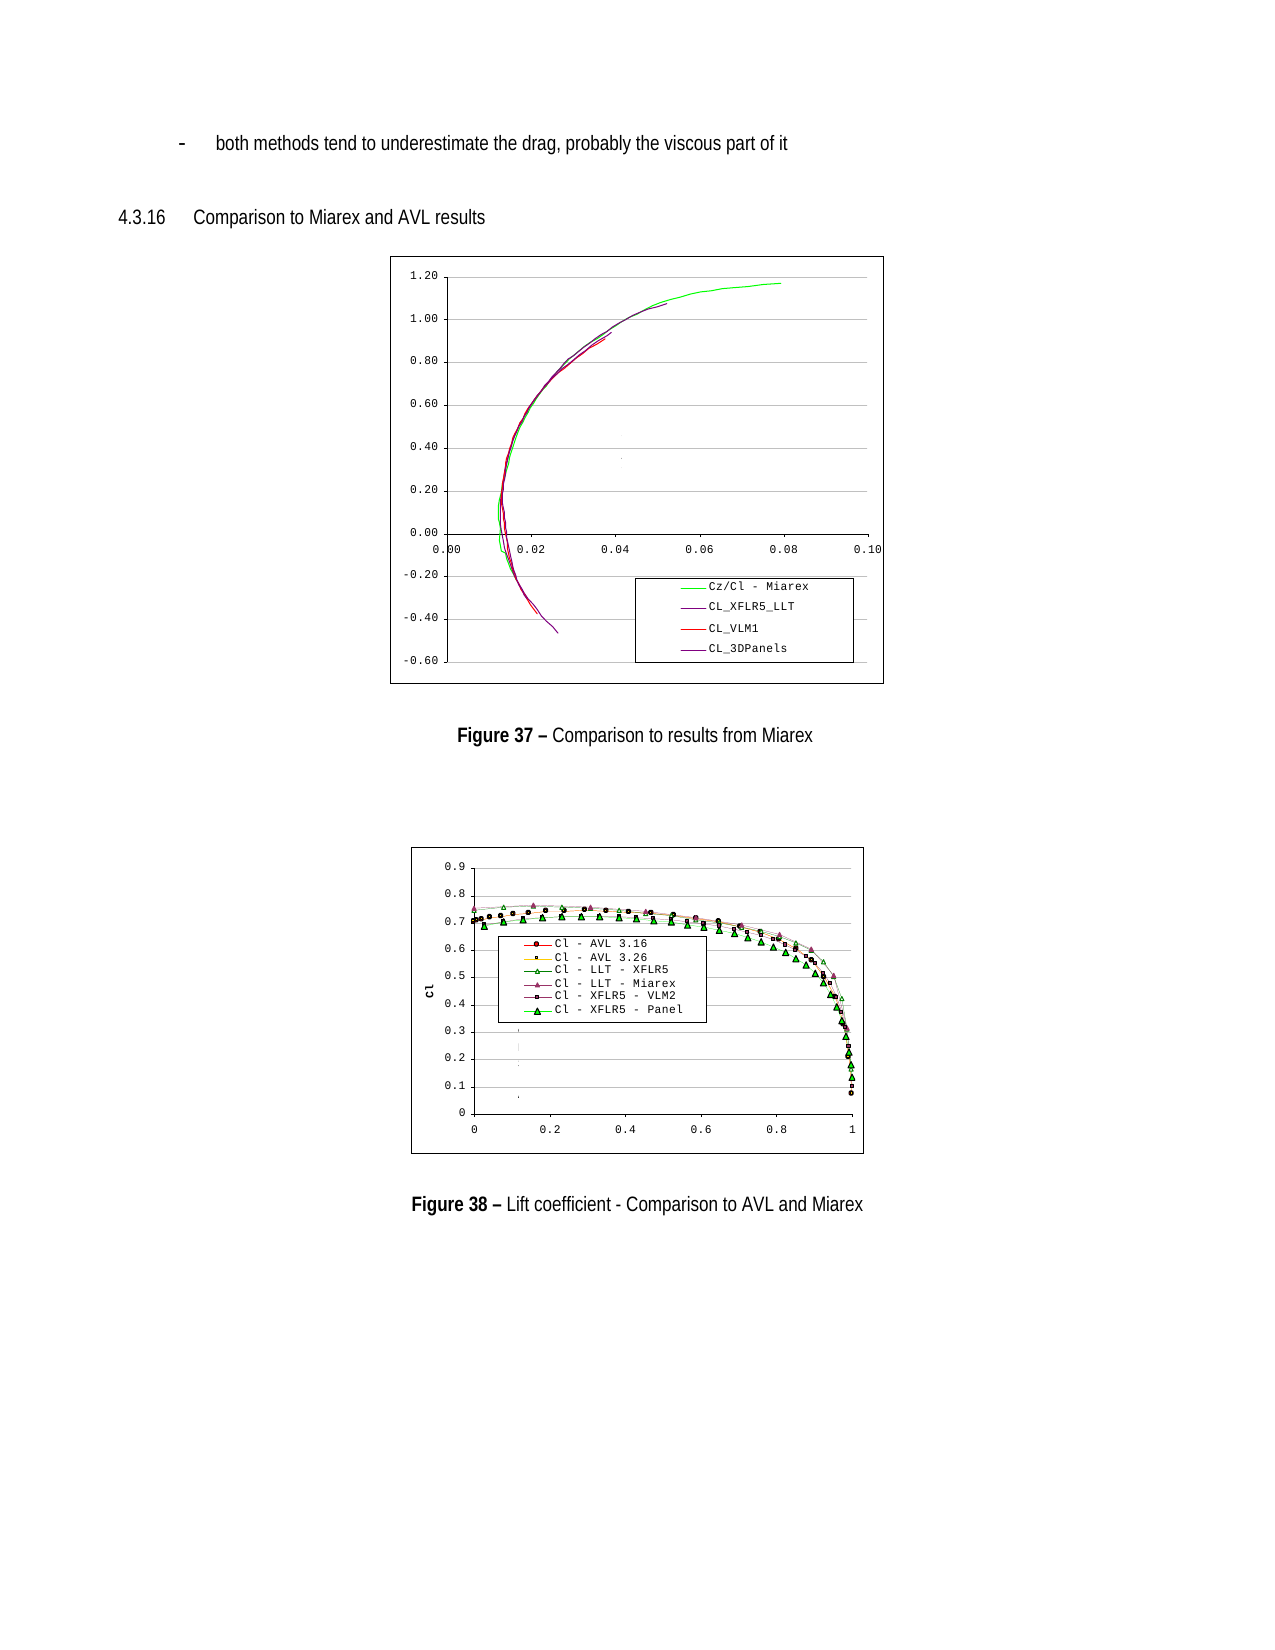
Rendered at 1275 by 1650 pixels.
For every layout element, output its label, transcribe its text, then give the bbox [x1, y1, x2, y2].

text  both methods tend to underestimate the drag, probably the viscous part of it [178, 131, 1157, 155]
subtitle Comparison to Miarex and AVL results [118, 205, 1157, 229]
text Figure 37 – Comparison to results from Miarex [118, 723, 1157, 747]
text Figure 38 – Lift coefficient - Comparison to AVL and Miarex [118, 1192, 1157, 1216]
